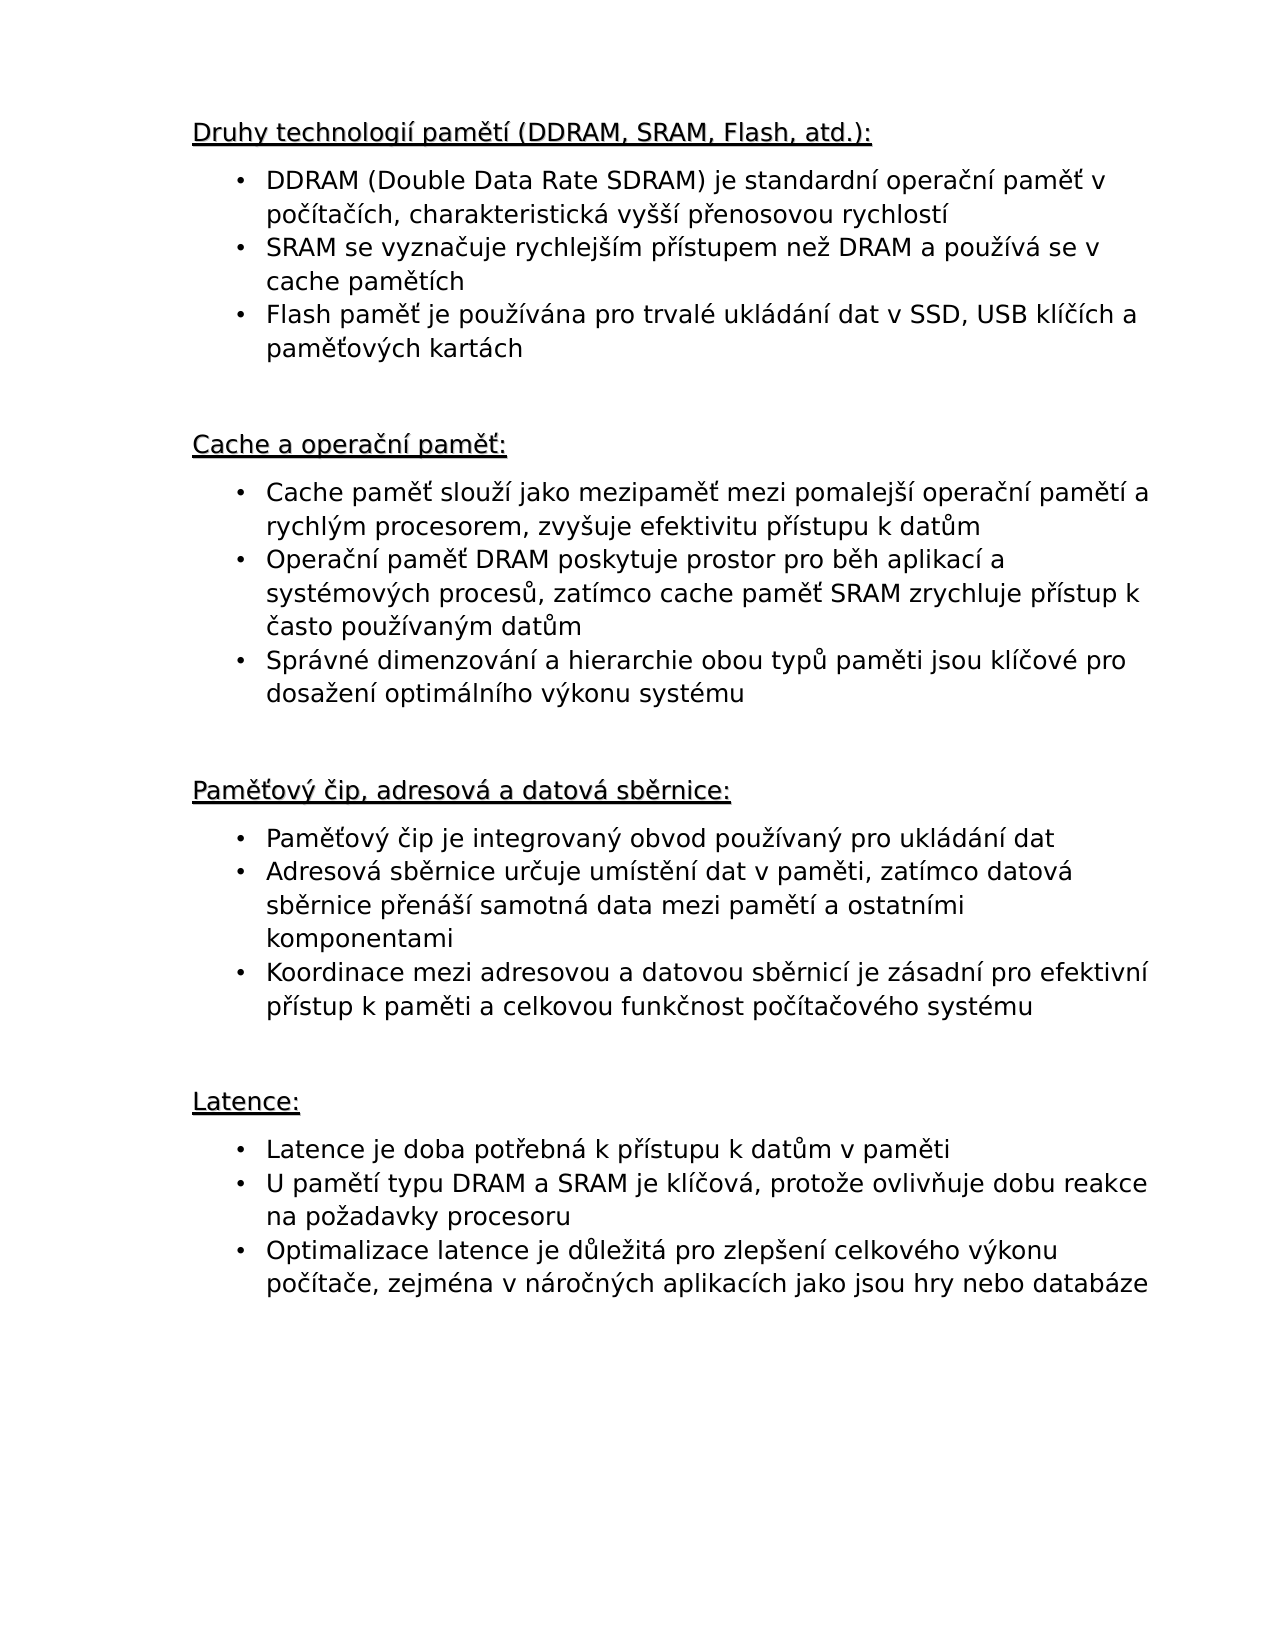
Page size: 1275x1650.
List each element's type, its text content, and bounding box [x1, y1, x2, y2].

list Paměťový čip je integrovaný obvod používaný pro ukládání dat [236, 824, 1157, 853]
list Latence: [162, 1087, 1157, 1117]
list Správné dimenzování a hierarchie obou typů paměti jsou klíčové pro dosažení optimálního výkonu systému [236, 646, 1157, 709]
list Operační paměť DRAM poskytuje prostor pro běh aplikací a systémových procesů, zatímco cache paměť SRAM zrychluje přístup k často používaným datům [236, 545, 1157, 642]
text Paměťový čip, adresová a datová sběrnice: [118, 776, 1157, 805]
list Adresová sběrnice určuje umístění dat v paměti, zatímco datová sběrnice přenáší samotná data mezi pamětí a ostatními komponentami [236, 857, 1157, 954]
list Cache paměť slouží jako mezipaměť mezi pomalejší operační pamětí a rychlým procesorem, zvyšuje efektivitu přístupu k datům [236, 478, 1157, 541]
list Koordinace mezi adresovou a datovou sběrnicí je zásadní pro efektivní přístup k paměti a celkovou funkčnost počítačového systému [236, 958, 1157, 1021]
list U pamětí typu DRAM a SRAM je klíčová, protože ovlivňuje dobu reakce na požadavky procesoru [236, 1169, 1157, 1232]
text Cache a operační paměť: [118, 430, 1157, 459]
list SRAM se vyznačuje rychlejším přístupem než DRAM a používá se v cache pamětích [236, 233, 1157, 296]
list DDRAM (Double Data Rate SDRAM) je standardní operační paměť v počítačích, charakteristická vyšší přenosovou rychlostí [236, 166, 1157, 229]
list Flash paměť je používána pro trvalé ukládání dat v SSD, USB klíčích a paměťových kartách [236, 300, 1157, 363]
list Optimalizace latence je důležitá pro zlepšení celkového výkonu počítače, zejména v náročných aplikacích jako jsou hry nebo databáze [236, 1236, 1157, 1299]
list Druhy technologií pamětí (DDRAM, SRAM, Flash, atd.): [162, 118, 1157, 147]
list Latence je doba potřebná k přístupu k datům v paměti [236, 1136, 1157, 1165]
